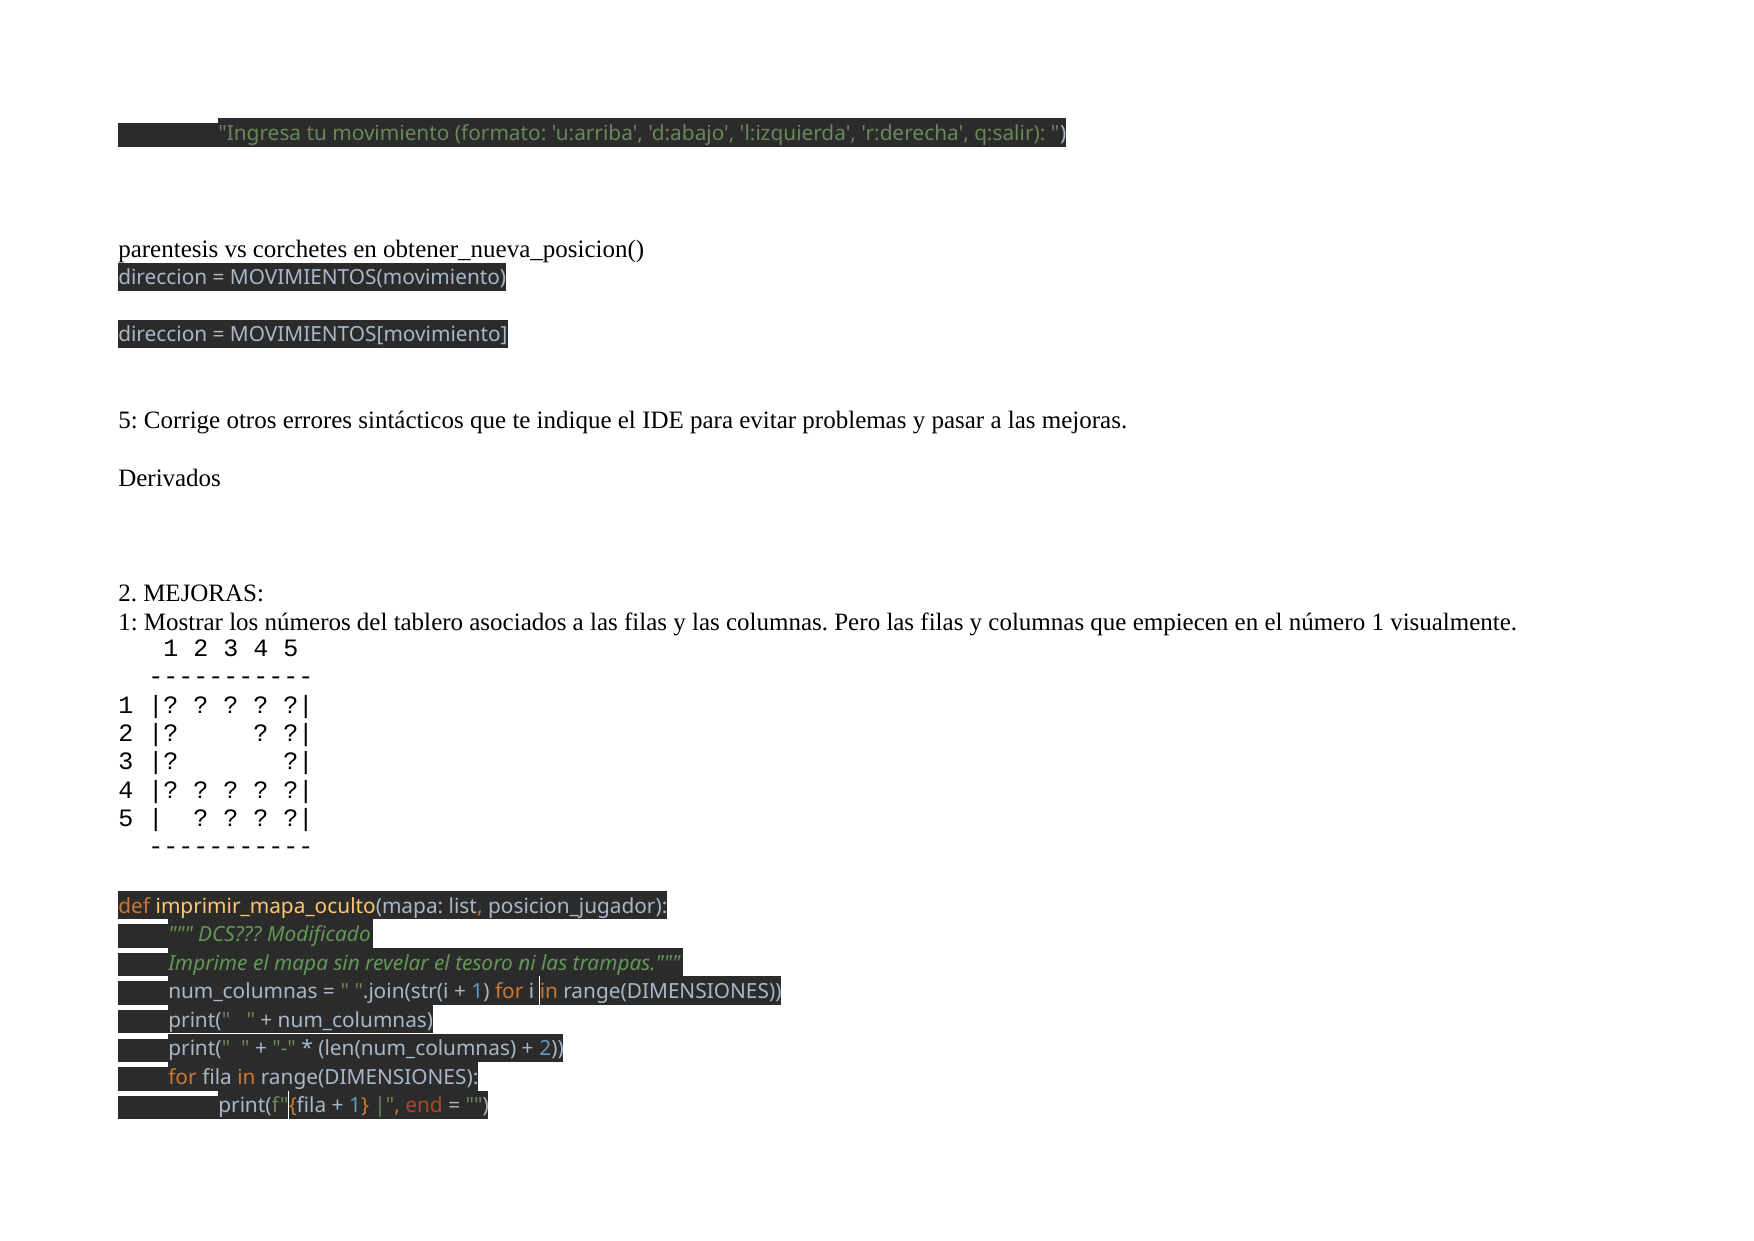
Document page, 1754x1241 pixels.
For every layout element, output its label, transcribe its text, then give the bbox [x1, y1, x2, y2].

table_header direccion = MOVIMIENTOS(movimiento) [118, 263, 1636, 319]
table_header [118, 492, 1636, 521]
text ----------- [118, 834, 1636, 862]
text 2. MEJORAS: [118, 578, 1636, 607]
text 4 |? ? ? ? ?| [118, 777, 1636, 806]
table_cell [118, 521, 1636, 549]
text 1 |? ? ? ? ?| [118, 692, 1636, 721]
text 2 |? ? ?| [118, 721, 1636, 749]
table_cell "Ingresa tu movimiento (formato: 'u:arriba', 'd:abajo', 'l:izquierda', 'r:derecha', q:salir): ") [118, 118, 1636, 205]
table_cell direccion = MOVIMIENTOS[movimiento] [118, 320, 1636, 377]
text 1: Mostrar los números del tablero asociados a las filas y las columnas. Pero las filas y columnas que empiecen en el número 1 visualmente. [118, 607, 1636, 636]
text Derivados [118, 463, 1636, 492]
text parentesis vs corchetes en obtener_nueva_posicion() [118, 234, 1636, 262]
table_header def imprimir_mapa_oculto(mapa: list, posicion_jugador): """ DCS??? Modificado Imprime el mapa sin revelar el tesoro ni las trampas.""" num_columnas = " ".join(str(i + 1) for i in range(DIMENSIONES)) print(" " + num_columnas) print(" " + "-" * (len(num_columnas) + 2)) for fila in range(DIMENSIONES): print(f"{fila + 1} |", end = "") [118, 891, 1636, 1119]
text 1 2 3 4 5 [118, 636, 1636, 664]
text 5: Corrige otros errores sintácticos que te indique el IDE para evitar problemas y pasar a las mejoras. [118, 406, 1636, 434]
text 5 | ? ? ? ?| [118, 806, 1636, 834]
text ----------- [118, 664, 1636, 692]
text 3 |? ?| [118, 749, 1636, 777]
